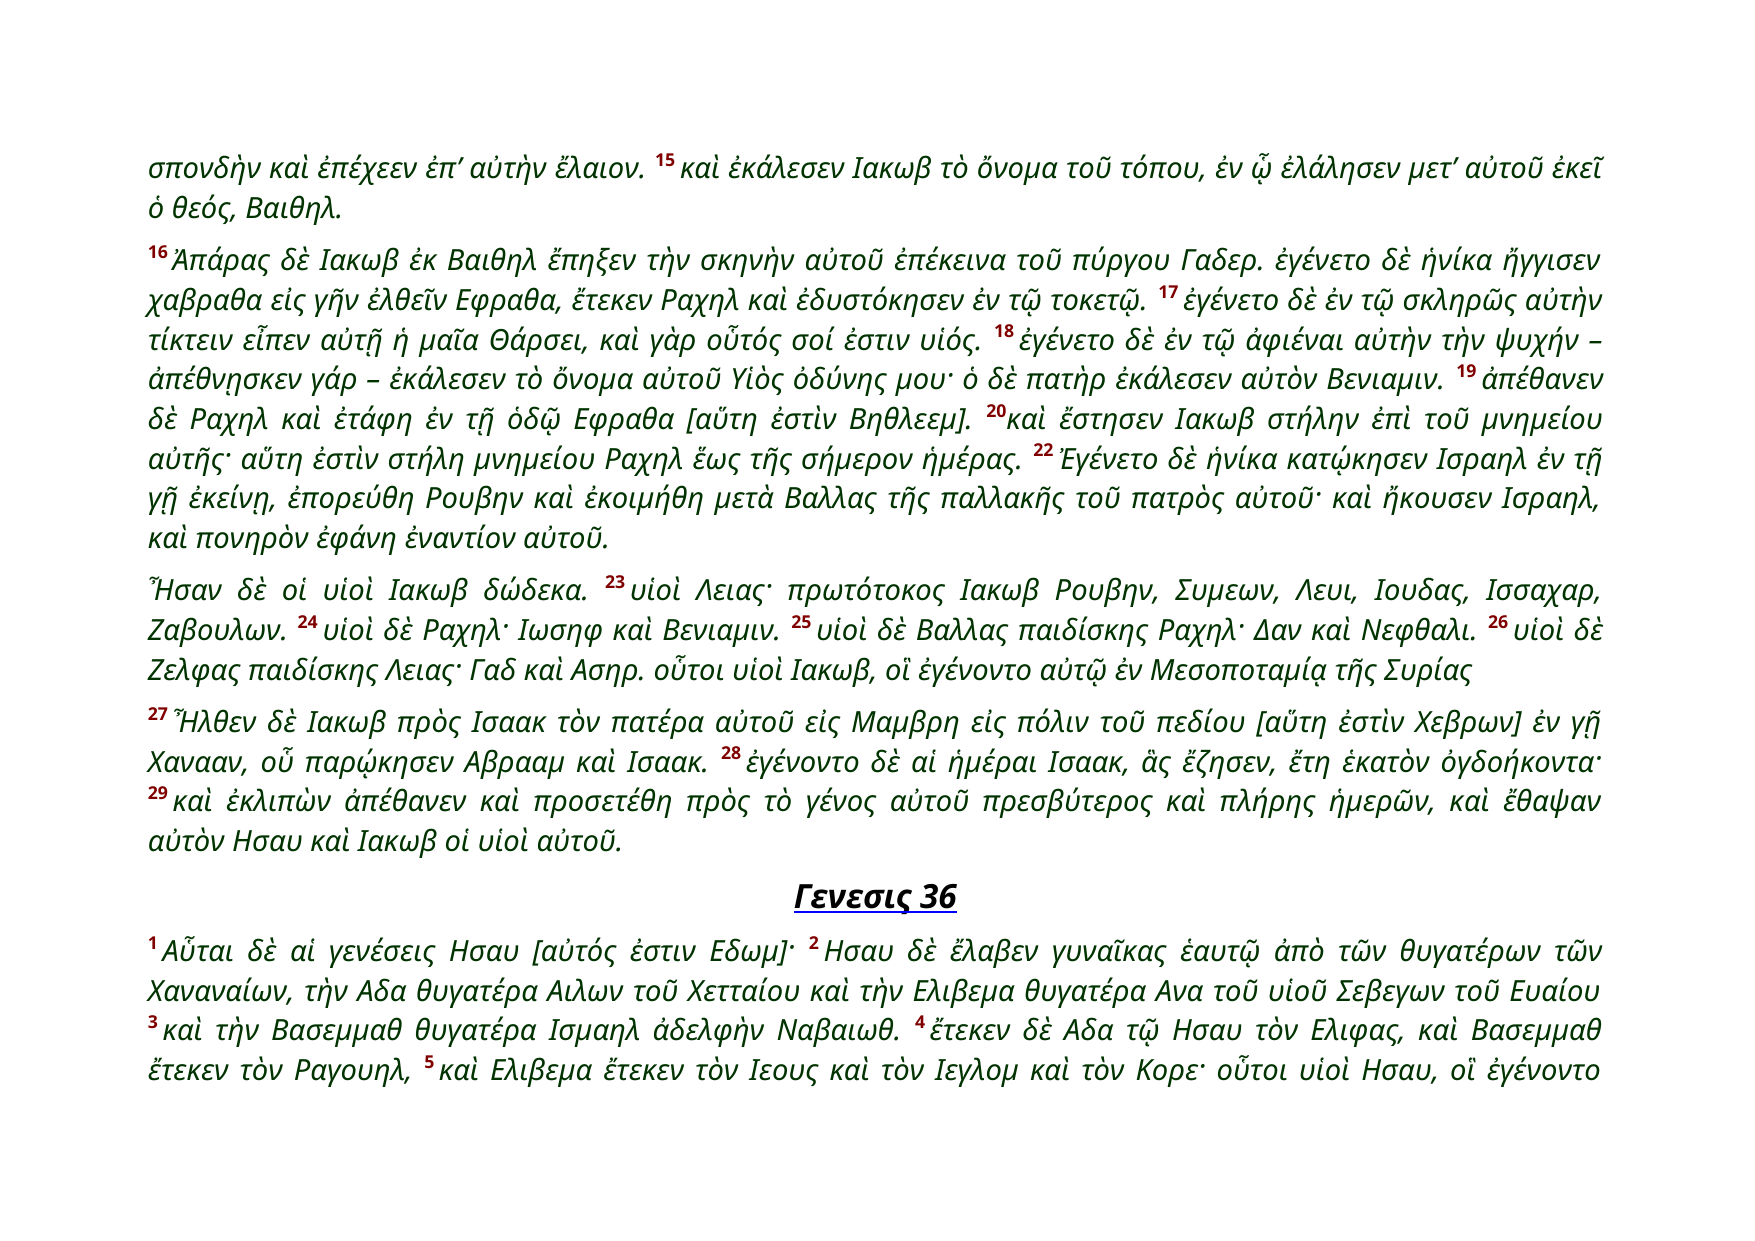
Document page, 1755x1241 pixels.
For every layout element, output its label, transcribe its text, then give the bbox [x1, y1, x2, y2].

text Ἦσαν δὲ οἱ υἱοὶ Ιακωβ δώδεκα. 23 υἱοὶ Λειας· πρωτότοκος Ιακωβ Ρουβην, Συμεων, Λευι, Ιουδας, Ισσαχαρ, Ζαβουλων. 24 υἱοὶ δὲ Ραχηλ· Ιωσηφ καὶ Βενιαμιν. 25 υἱοὶ δὲ Βαλλας παιδίσκης Ραχηλ· Δαν καὶ Νεφθαλι. 26 υἱοὶ δὲ Ζελφας παιδίσκης Λειας· Γαδ καὶ Ασηρ. οὗτοι υἱοὶ Ιακωβ, οἳ ἐγένοντο αὐτῷ ἐν Μεσοποταμίᾳ τῆς Συρίας [148, 569, 1606, 689]
text 27 Ἦλθεν δὲ Ιακωβ πρὸς Ισαακ τὸν πατέρα αὐτοῦ εἰς Μαμβρη εἰς πόλιν τοῦ πεδίου [αὕτη ἐστὶν Χεβρων] ἐν γῇ Χανααν, οὗ παρῴκησεν Αβρααμ καὶ Ισαακ. 28 ἐγένοντο δὲ αἱ ἡμέραι Ισαακ, ἃς ἔζησεν, ἔτη ἑκατὸν ὀγδοήκοντα· 29 καὶ ἐκλιπὼν ἀπέθανεν καὶ προσετέθη πρὸς τὸ γένος αὐτοῦ πρεσβύτερος καὶ πλήρης ἡμερῶν, καὶ ἔθαψαν αὐτὸν Ησαυ καὶ Ιακωβ οἱ υἱοὶ αὐτοῦ. [148, 701, 1606, 860]
text σπονδὴν καὶ ἐπέχεεν ἐπ’ αὐτὴν ἔλαιον. 15 καὶ ἐκάλεσεν Ιακωβ τὸ ὄνομα τοῦ τόπου, ἐν ᾧ ἐλάλησεν μετ’ αὐτοῦ ἐκεῖ ὁ θεός, Βαιθηλ. [148, 148, 1606, 227]
text 1 Αὗται δὲ αἱ γενέσεις Ησαυ [αὐτός ἐστιν Εδωμ]· 2 Ησαυ δὲ ἔλαβεν γυναῖκας ἑαυτῷ ἀπὸ τῶν θυγατέρων τῶν Χαναναίων, τὴν Αδα θυγατέρα Αιλων τοῦ Χετταίου καὶ τὴν Ελιβεμα θυγατέρα Ανα τοῦ υἱοῦ Σεβεγων τοῦ Ευαίου 3 καὶ τὴν Βασεμμαθ θυγατέρα Ισμαηλ ἀδελφὴν Ναβαιωθ. 4 ἔτεκεν δὲ Αδα τῷ Ησαυ τὸν Ελιφας, καὶ Βασεμμαθ ἔτεκεν τὸν Ραγουηλ, 5 καὶ Ελιβεμα ἔτεκεν τὸν Ιεους καὶ τὸν Ιεγλομ καὶ τὸν Κορε· οὗτοι υἱοὶ Ησαυ, οἳ ἐγένοντο [148, 930, 1606, 1089]
text Γενεσις 36 [148, 872, 1606, 918]
text 16 Ἀπάρας δὲ Ιακωβ ἐκ Βαιθηλ ἔπηξεν τὴν σκηνὴν αὐτοῦ ἐπέκεινα τοῦ πύργου Γαδερ. ἐγένετο δὲ ἡνίκα ἤγγισεν χαβραθα εἰς γῆν ἐλθεῖν Εφραθα, ἔτεκεν Ραχηλ καὶ ἐδυστόκησεν ἐν τῷ τοκετῷ. 17 ἐγένετο δὲ ἐν τῷ σκληρῶς αὐτὴν τίκτειν εἶπεν αὐτῇ ἡ μαῖα Θάρσει, καὶ γὰρ οὗτός σοί ἐστιν υἱός. 18 ἐγένετο δὲ ἐν τῷ ἀφιέναι αὐτὴν τὴν ψυχήν – ἀπέθνῃσκεν γάρ – ἐκάλεσεν τὸ ὄνομα αὐτοῦ Υἱὸς ὀδύνης μου· ὁ δὲ πατὴρ ἐκάλεσεν αὐτὸν Βενιαμιν. 19 ἀπέθανεν δὲ Ραχηλ καὶ ἐτάφη ἐν τῇ ὁδῷ Εφραθα [αὕτη ἐστὶν Βηθλεεμ]. 20καὶ ἔστησεν Ιακωβ στήλην ἐπὶ τοῦ μνημείου αὐτῆς· αὕτη ἐστὶν στήλη μνημείου Ραχηλ ἕως τῆς σήμερον ἡμέρας. 22 Ἐγένετο δὲ ἡνίκα κατῴκησεν Ισραηλ ἐν τῇ γῇ ἐκείνῃ, ἐπορεύθη Ρουβην καὶ ἐκοιμήθη μετὰ Βαλλας τῆς παλλακῆς τοῦ πατρὸς αὐτοῦ· καὶ ἤκουσεν Ισραηλ, καὶ πονηρὸν ἐφάνη ἐναντίον αὐτοῦ. [148, 239, 1606, 557]
